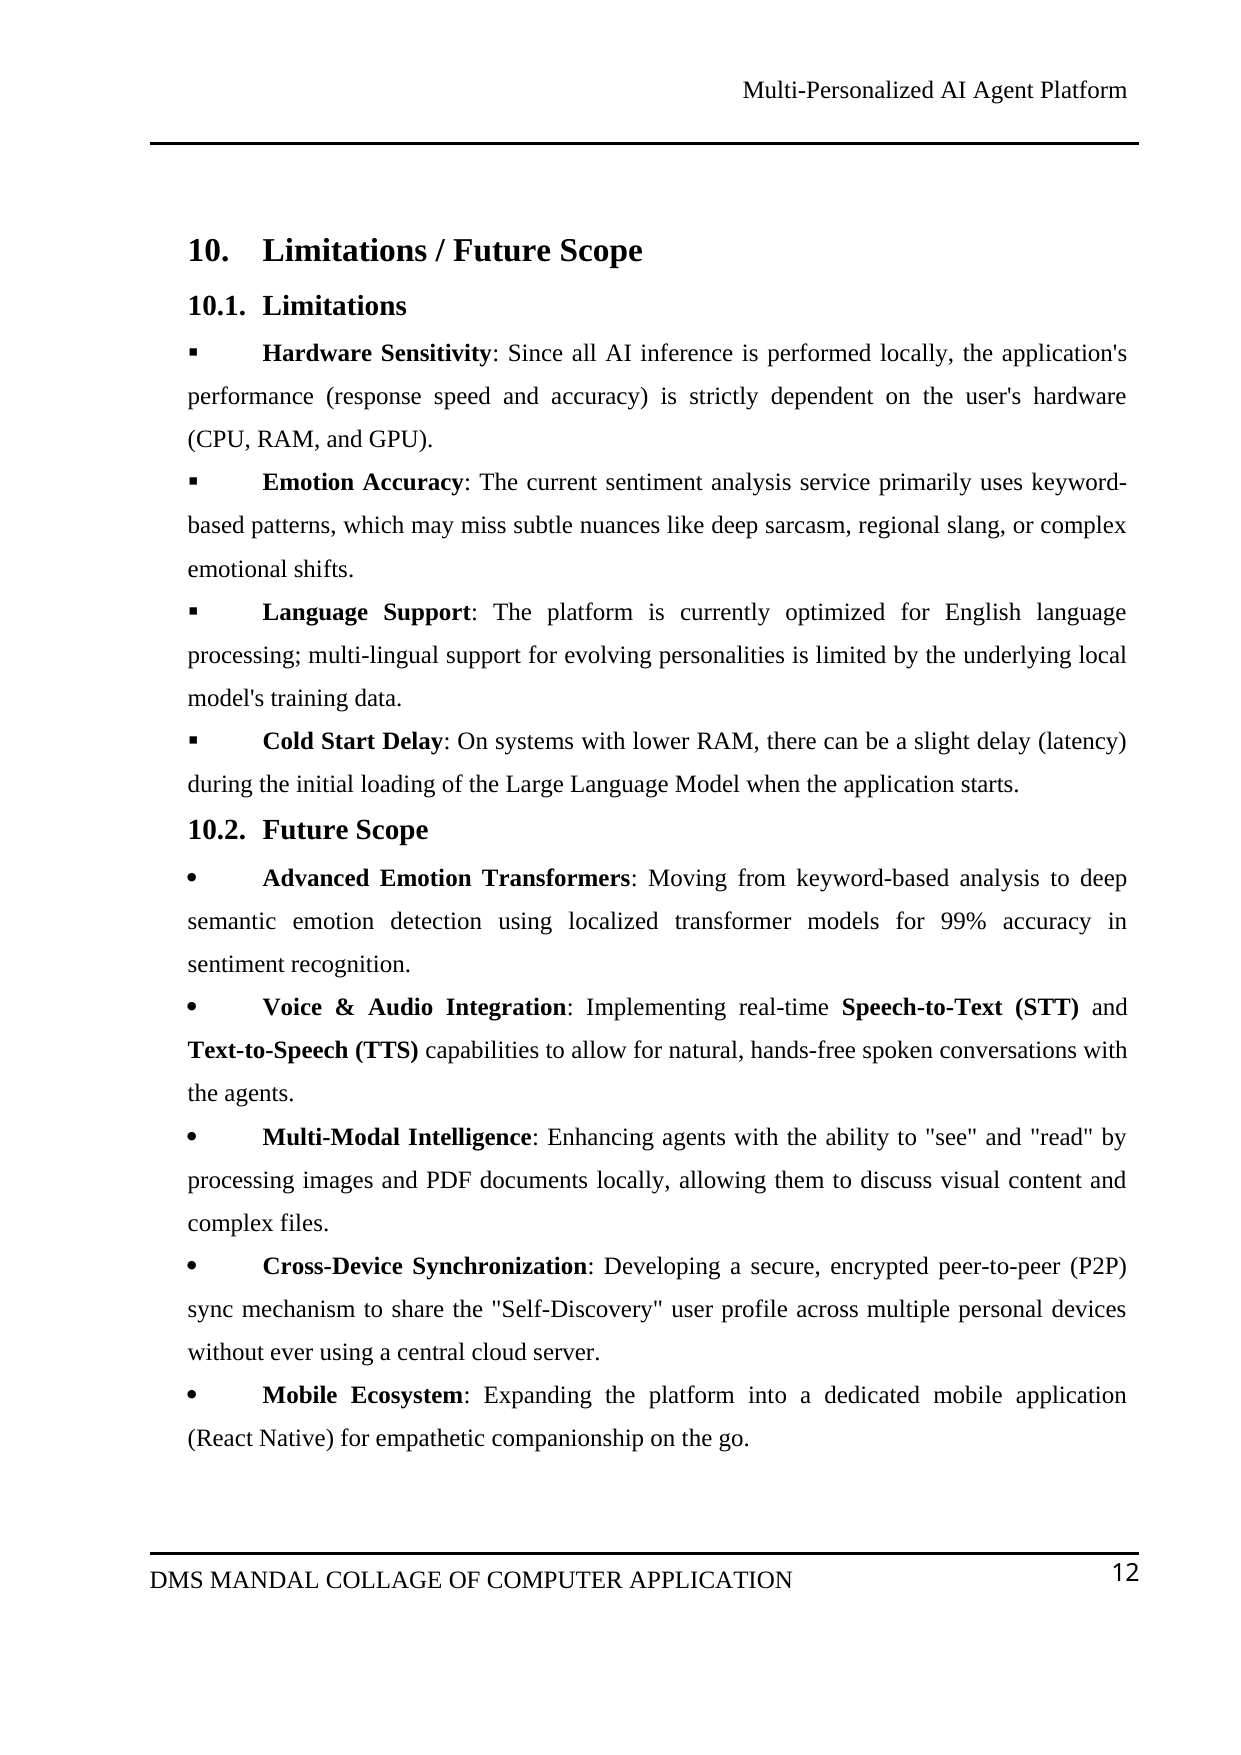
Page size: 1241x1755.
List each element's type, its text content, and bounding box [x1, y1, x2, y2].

list Hardware Sensitivity: Since all AI inference is performed locally, the application's performance (response speed and accuracy) is strictly dependent on the user's hardware (CPU, RAM, and GPU). [187, 338, 1128, 453]
list Emotion Accuracy: The current sentiment analysis service primarily uses keyword-based patterns, which may miss subtle nuances like deep sarcasm, regional slang, or complex emotional shifts. [187, 467, 1128, 582]
list Cold Start Delay: On systems with lower RAM, there can be a slight delay (latency) during the initial loading of the Large Language Model when the application starts. [187, 726, 1128, 798]
list Language Support: The platform is currently optimized for English language processing; multi-lingual support for evolving personalities is limited by the underlying local model's training data. [187, 597, 1128, 712]
list Mobile Ecosystem: Expanding the platform into a dedicated mobile application (React Native) for empathetic companionship on the go. [187, 1380, 1128, 1452]
list Multi-Modal Intelligence: Enhancing agents with the ability to "see" and "read" by processing images and PDF documents locally, allowing them to discuss visual content and complex files. [187, 1122, 1128, 1237]
list Advanced Emotion Transformers: Moving from keyword-based analysis to deep semantic emotion detection using localized transformer models for 99% accuracy in sentiment recognition. [187, 863, 1128, 978]
list Limitations / Future Scope [187, 230, 1128, 269]
list Limitations [187, 288, 1128, 321]
list Cross-Device Synchronization: Developing a secure, encrypted peer-to-peer (P2P) sync mechanism to share the "Self-Discovery" user profile across multiple personal devices without ever using a central cloud server. [187, 1251, 1128, 1366]
list Voice & Audio Integration: Implementing real-time Speech-to-Text (STT) and Text-to-Speech (TTS) capabilities to allow for natural, hands-free spoken conversations with the agents. [187, 992, 1128, 1107]
list Future Scope [187, 812, 1128, 846]
